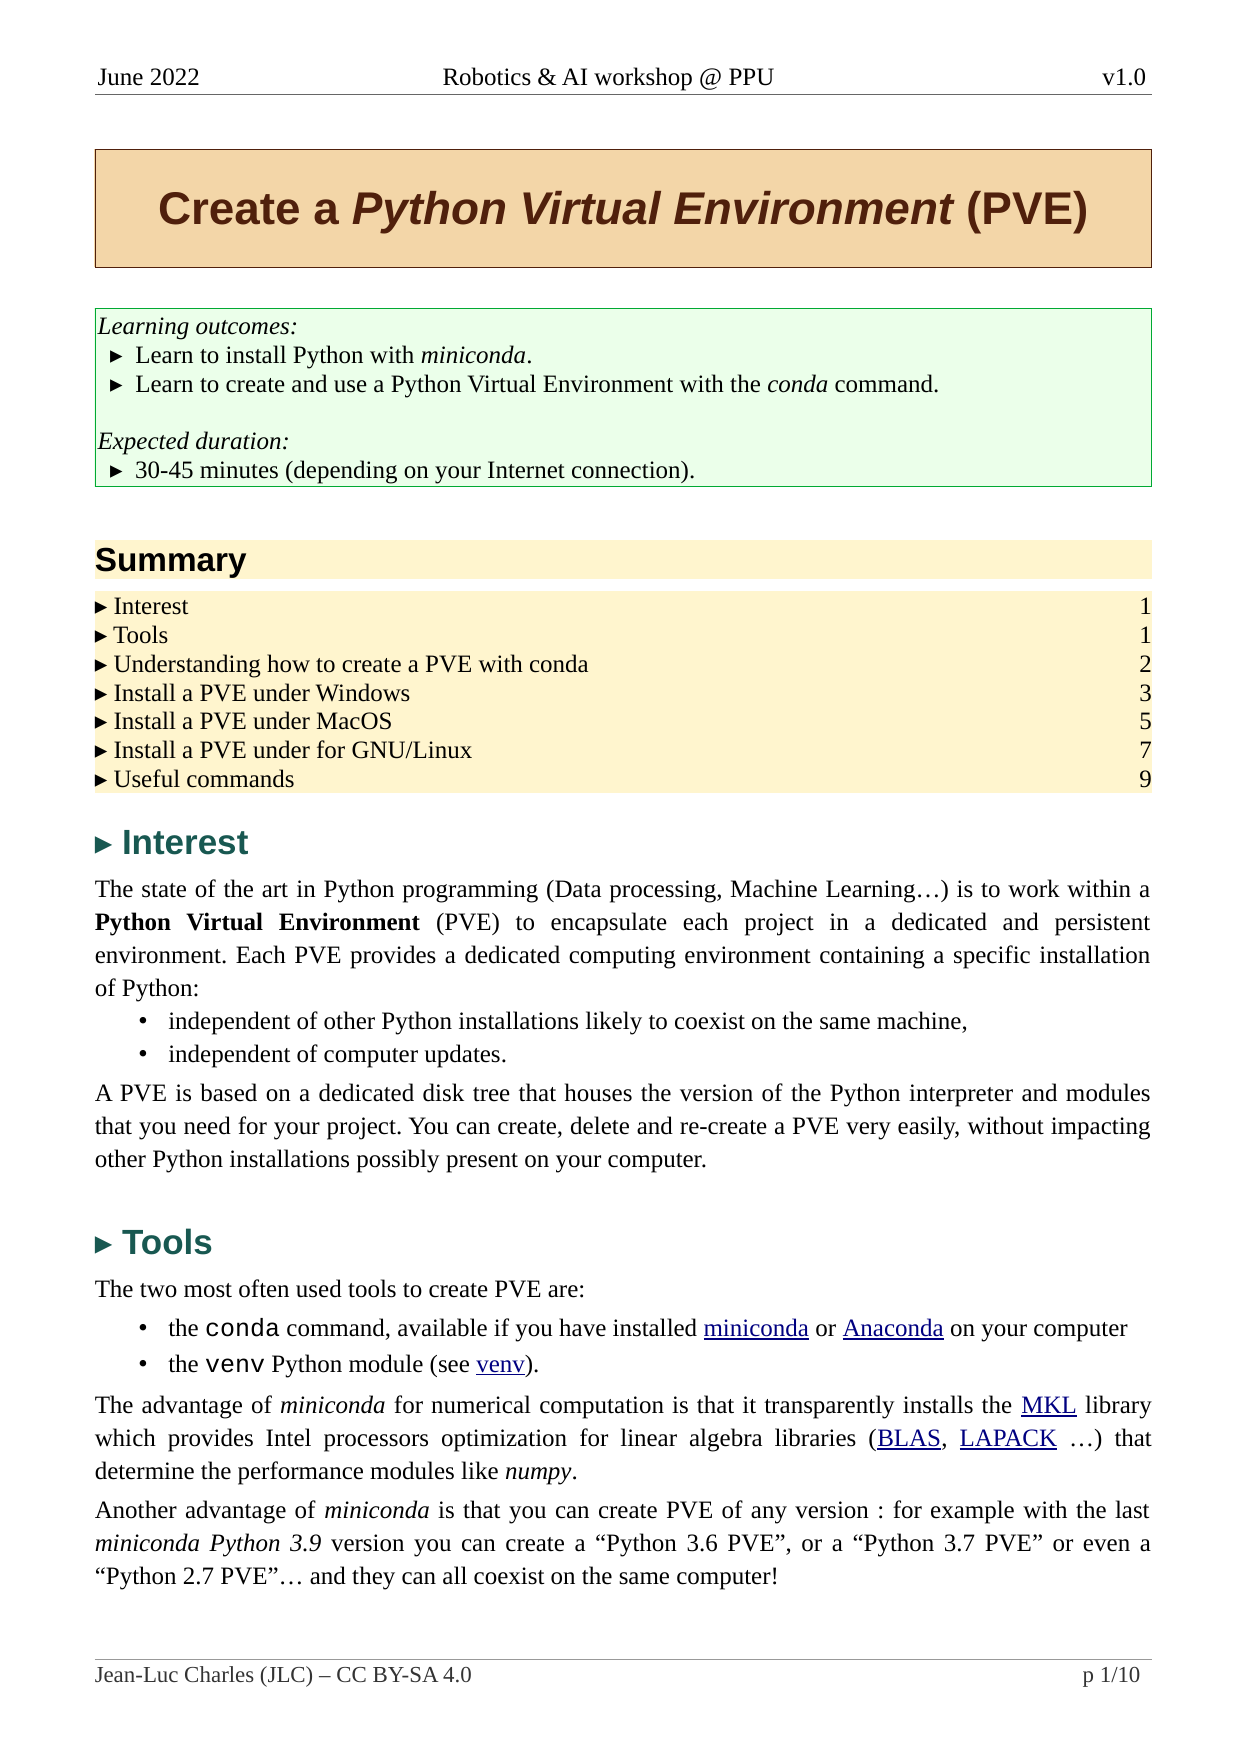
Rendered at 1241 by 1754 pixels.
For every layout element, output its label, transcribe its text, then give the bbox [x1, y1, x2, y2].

text ▸ Learn to install Python with miniconda. [96, 337, 1151, 366]
text Expected duration: [96, 423, 1151, 452]
text ▸ Learn to create and use a Python Virtual Environment with the conda command. [96, 366, 1151, 394]
list the conda command, available if you have installed miniconda or Anaconda on your computer [139, 1313, 1152, 1344]
text ▸ Install a PVE under Windows 3 [94, 678, 1152, 706]
subtitle ▸ Tools [94, 1222, 1152, 1262]
text ▸ Interest 1 [94, 591, 1152, 620]
list independent of other Python installations likely to coexist on the same machine, [139, 1006, 1152, 1035]
text A PVE is based on a dedicated disk tree that houses the version of the Python interpreter and modules that you need for your project. You can create, delete and re-create a PVE very easily, without impacting other Python installations possibly present on your computer. [94, 1078, 1152, 1173]
subtitle ▸ Interest [94, 821, 1152, 862]
text ▸ Understanding how to create a PVE with conda 2 [94, 649, 1152, 678]
text The state of the art in Python programming (Data processing, Machine Learning…) is to work within a Python Virtual Environment (PVE) to encapsulate each project in a dedicated and persistent environment. Each PVE provides a dedicated computing environment containing a specific installation of Python: [94, 874, 1152, 1002]
text ▸ Install a PVE under MacOS 5 [94, 706, 1152, 735]
text ▸ Useful commands 9 [94, 764, 1152, 793]
text ▸ Install a PVE under for GNU/Linux 7 [94, 735, 1152, 764]
list the venv Python module (see venv). [139, 1349, 1152, 1380]
subtitle Summary [94, 540, 1152, 579]
text Another advantage of miniconda is that you can create PVE of any version : for example with the last miniconda Python 3.9 version you can create a “Python 3.6 PVE”, or a “Python 3.7 PVE” or even a “Python 2.7 PVE”… and they can all coexist on the same computer! [94, 1495, 1152, 1590]
list independent of computer updates. [139, 1039, 1152, 1068]
text ▸ 30-45 minutes (depending on your Internet connection). [96, 452, 1151, 486]
text ▸ Tools 1 [94, 620, 1152, 649]
text Learning outcomes: [96, 309, 1151, 337]
text The two most often used tools to create PVE are: [94, 1274, 1152, 1303]
text The advantage of miniconda for numerical computation is that it transparently installs the MKL library which provides Intel processors optimization for linear algebra libraries (BLAS, LAPACK …) that determine the performance modules like numpy. [94, 1390, 1152, 1485]
title Create a Python Virtual Environment (PVE) [96, 150, 1151, 267]
